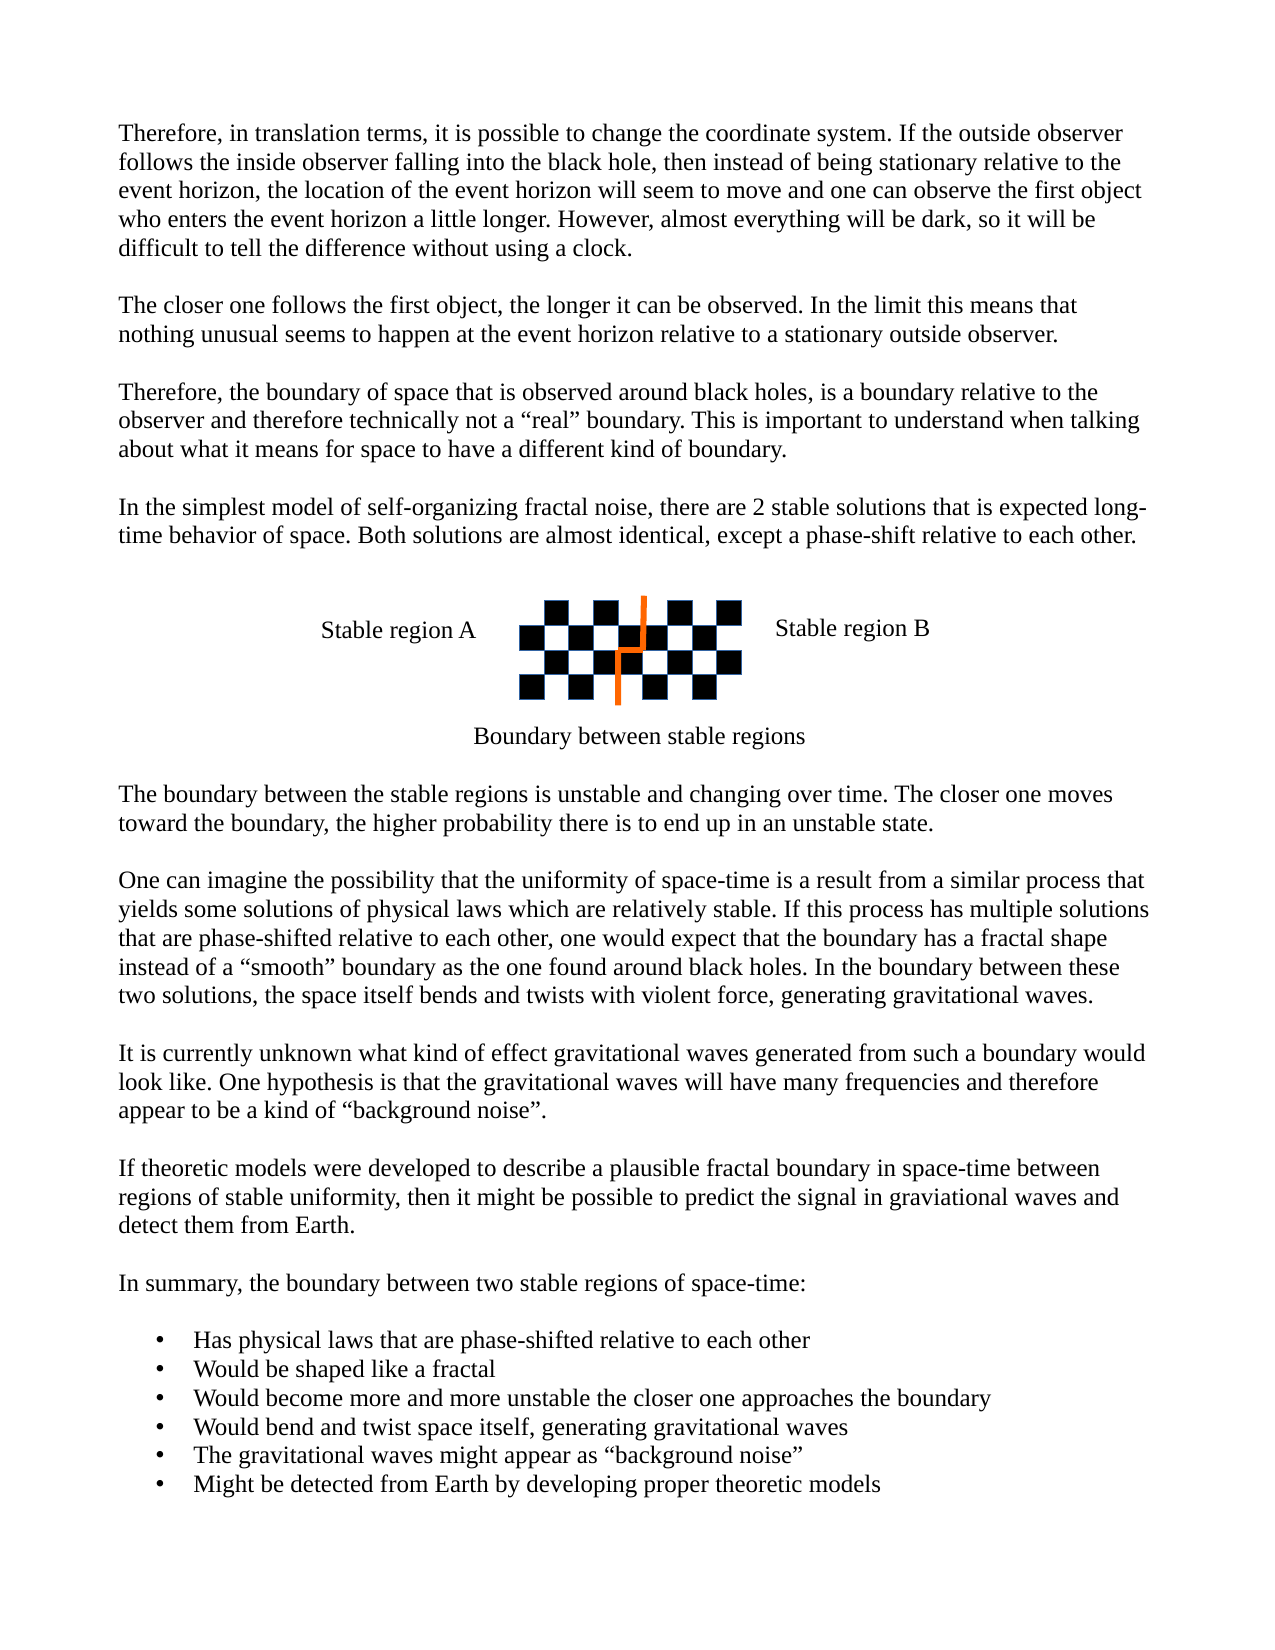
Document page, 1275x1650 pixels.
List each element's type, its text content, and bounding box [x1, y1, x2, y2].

list Has physical laws that are phase-shifted relative to each other [156, 1326, 1157, 1354]
text Therefore, the boundary of space that is observed around black holes, is a boundary relative to the observer and therefore technically not a “real” boundary. This is important to understand when talking about what it means for space to have a different kind of boundary. [118, 377, 1157, 463]
list Would become more and more unstable the closer one approaches the boundary [156, 1383, 1157, 1412]
list Might be detected from Earth by developing proper theoretic models [156, 1469, 1157, 1498]
text One can imagine the possibility that the uniformity of space-time is a result from a similar process that yields some solutions of physical laws which are relatively stable. If this process has multiple solutions that are phase-shifted relative to each other, one would expect that the boundary has a fractal shape instead of a “smooth” boundary as the one found around black holes. In the boundary between these two solutions, the space itself bends and twists with violent force, generating gravitational waves. [118, 866, 1157, 1009]
list Would be shaped like a fractal [156, 1354, 1157, 1383]
text In the simplest model of self-organizing fractal noise, there are 2 stable solutions that is expected long-time behavior of space. Both solutions are almost identical, except a phase-shift relative to each other. [118, 492, 1157, 549]
text If theoretic models were developed to describe a plausible fractal boundary in space-time between regions of stable uniformity, then it might be possible to predict the signal in graviational waves and detect them from Earth. [118, 1153, 1157, 1239]
text The closer one follows the first object, the longer it can be observed. In the limit this means that nothing unusual seems to happen at the event horizon relative to a stationary outside observer. [118, 291, 1157, 348]
text The boundary between the stable regions is unstable and changing over time. The closer one moves toward the boundary, the higher probability there is to end up in an unstable state. [118, 779, 1157, 837]
text Therefore, in translation terms, it is possible to change the coordinate system. If the outside observer follows the inside observer falling into the black hole, then instead of being stationary relative to the event horizon, the location of the event horizon will seem to move and one can observe the first object who enters the event horizon a little longer. However, almost everything will be dark, so it will be difficult to tell the difference without using a clock. [118, 118, 1157, 262]
list The gravitational waves might appear as “background noise” [156, 1441, 1157, 1469]
list Would bend and twist space itself, generating gravitational waves [156, 1412, 1157, 1441]
text In summary, the boundary between two stable regions of space-time: [118, 1268, 1157, 1297]
text It is currently unknown what kind of effect gravitational waves generated from such a boundary would look like. One hypothesis is that the gravitational waves will have many frequencies and therefore appear to be a kind of “background noise”. [118, 1038, 1157, 1124]
